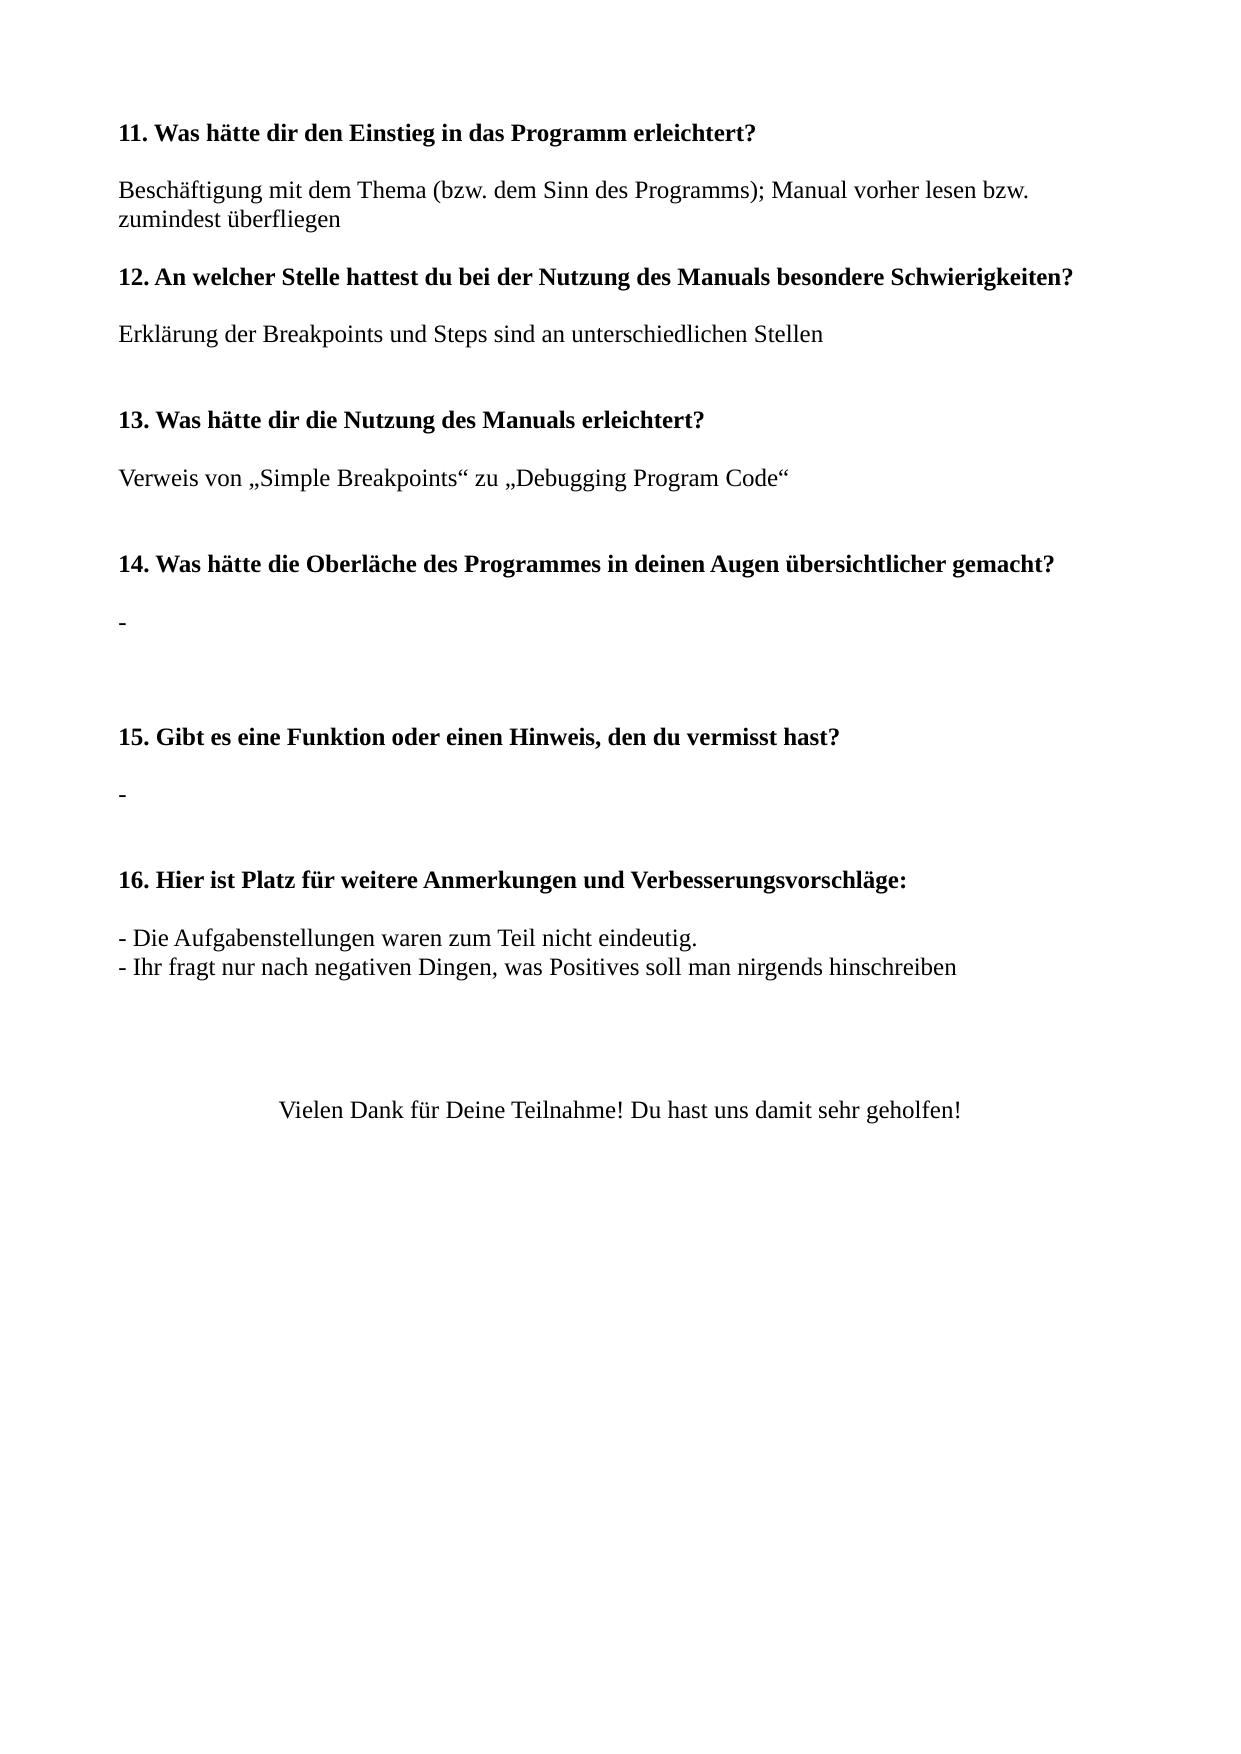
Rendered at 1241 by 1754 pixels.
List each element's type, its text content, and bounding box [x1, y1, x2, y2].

text Beschäftigung mit dem Thema (bzw. dem Sinn des Programms); Manual vorher lesen bzw. zumindest überfliegen [118, 176, 1122, 233]
text - Die Aufgabenstellungen waren zum Teil nicht eindeutig. [118, 923, 1122, 952]
text - [118, 779, 1122, 808]
text 11. Was hätte dir den Einstieg in das Programm erleichtert? [118, 118, 1122, 147]
text Verweis von „Simple Breakpoints“ zu „Debugging Program Code“ [118, 463, 1122, 492]
text 12. An welcher Stelle hattest du bei der Nutzung des Manuals besondere Schwierigkeiten? [118, 262, 1122, 291]
text 13. Was hätte dir die Nutzung des Manuals erleichtert? [118, 406, 1122, 434]
text - [118, 607, 1122, 636]
text - Ihr fragt nur nach negativen Dingen, was Positives soll man nirgends hinschreiben [118, 952, 1122, 981]
text Vielen Dank für Deine Teilnahme! Du hast uns damit sehr geholfen! [118, 1096, 1122, 1124]
text Erklärung der Breakpoints und Steps sind an unterschiedlichen Stellen [118, 319, 1122, 348]
text 15. Gibt es eine Funktion oder einen Hinweis, den du vermisst hast? [118, 722, 1122, 751]
text 16. Hier ist Platz für weitere Anmerkungen und Verbesserungsvorschläge: [118, 866, 1122, 894]
text 14. Was hätte die Oberläche des Programmes in deinen Augen übersichtlicher gemacht? [118, 549, 1122, 578]
